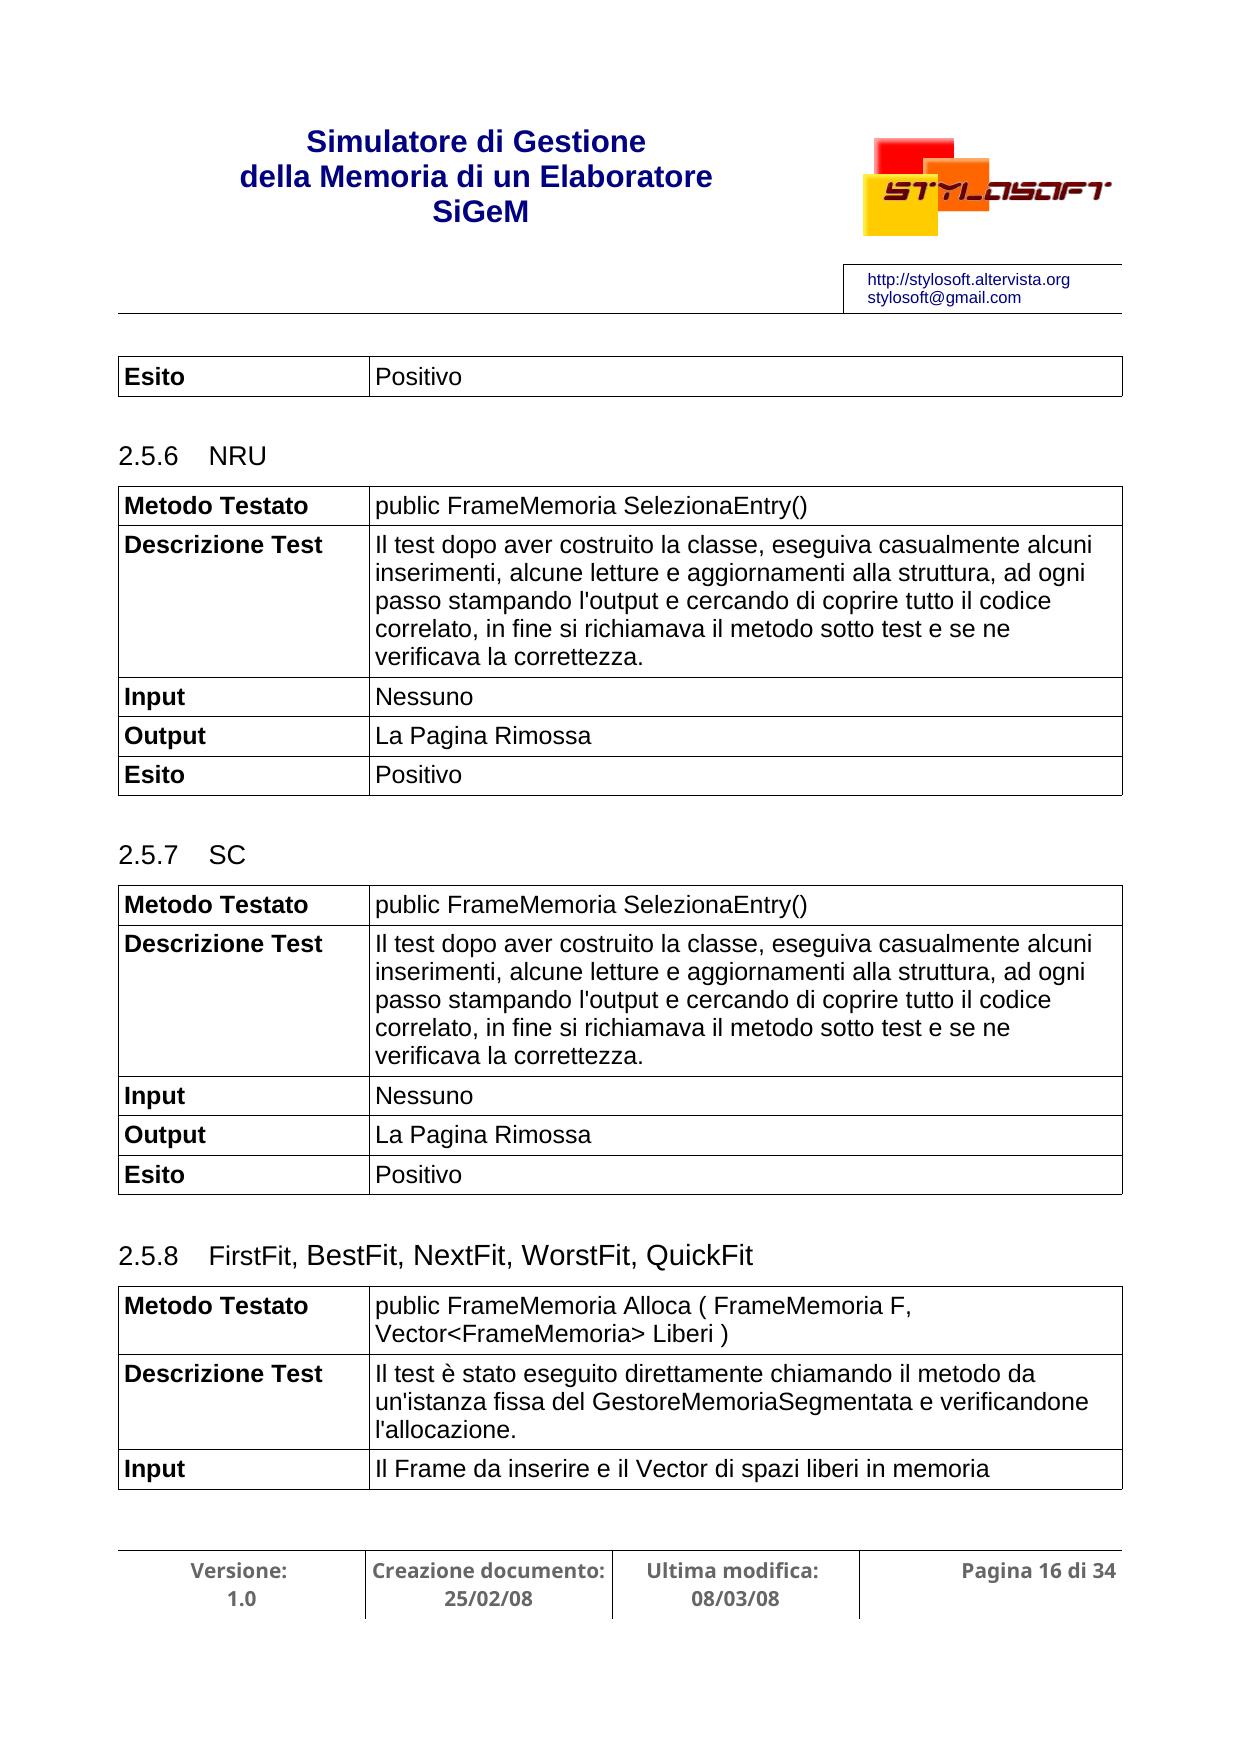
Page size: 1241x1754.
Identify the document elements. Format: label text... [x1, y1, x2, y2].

table_cell Esito [119, 357, 369, 396]
table_cell Nessuno [370, 1077, 1122, 1115]
table_header public FrameMemoria SelezionaEntry() [370, 487, 1122, 525]
table_cell Il test dopo aver costruito la classe, eseguiva casualmente alcuni inserimenti, alcune letture e aggiornamenti alla struttura, ad ogni passo stampando l'output e cercando di coprire tutto il codice correlato, in fine si richiamava il metodo sotto test e se ne verificava la correttezza. [370, 526, 1122, 677]
table_cell Esito [119, 1156, 369, 1194]
table_cell Nessuno [370, 678, 1122, 716]
subtitle SC [118, 840, 1122, 870]
table_header Metodo Testato [119, 886, 369, 924]
table_header Metodo Testato [119, 1287, 369, 1354]
table_cell Positivo [370, 757, 1122, 795]
table_cell Il test è stato eseguito direttamente chiamando il metodo da un'istanza fissa del GestoreMemoriaSegmentata e verificandone l'allocazione. [370, 1355, 1122, 1449]
table_cell Input [119, 678, 369, 716]
table_cell Input [119, 1077, 369, 1115]
table_cell Il test dopo aver costruito la classe, eseguiva casualmente alcuni inserimenti, alcune letture e aggiornamenti alla struttura, ad ogni passo stampando l'output e cercando di coprire tutto il codice correlato, in fine si richiamava il metodo sotto test e se ne verificava la correttezza. [370, 926, 1122, 1076]
table_cell Input [119, 1450, 369, 1488]
table_cell Descrizione Test [119, 926, 369, 1076]
subtitle NRU [118, 441, 1122, 471]
table_cell La Pagina Rimossa [370, 717, 1122, 756]
table_header Metodo Testato [119, 487, 369, 525]
table_cell Descrizione Test [119, 526, 369, 677]
table_cell La Pagina Rimossa [370, 1116, 1122, 1154]
table_header public FrameMemoria SelezionaEntry() [370, 886, 1122, 924]
table_cell Positivo [370, 357, 1122, 396]
table_header public FrameMemoria Alloca ( FrameMemoria F, Vector<FrameMemoria> Liberi ) [370, 1287, 1122, 1354]
table_cell Descrizione Test [119, 1355, 369, 1449]
table_cell Positivo [370, 1156, 1122, 1194]
subtitle FirstFit, BestFit, NextFit, WorstFit, QuickFit [118, 1239, 1122, 1272]
table_cell Il Frame da inserire e il Vector di spazi liberi in memoria [370, 1450, 1122, 1488]
table_cell Output [119, 1116, 369, 1154]
table_cell Esito [119, 757, 369, 795]
table_cell Output [119, 717, 369, 756]
picture [848, 123, 1117, 247]
